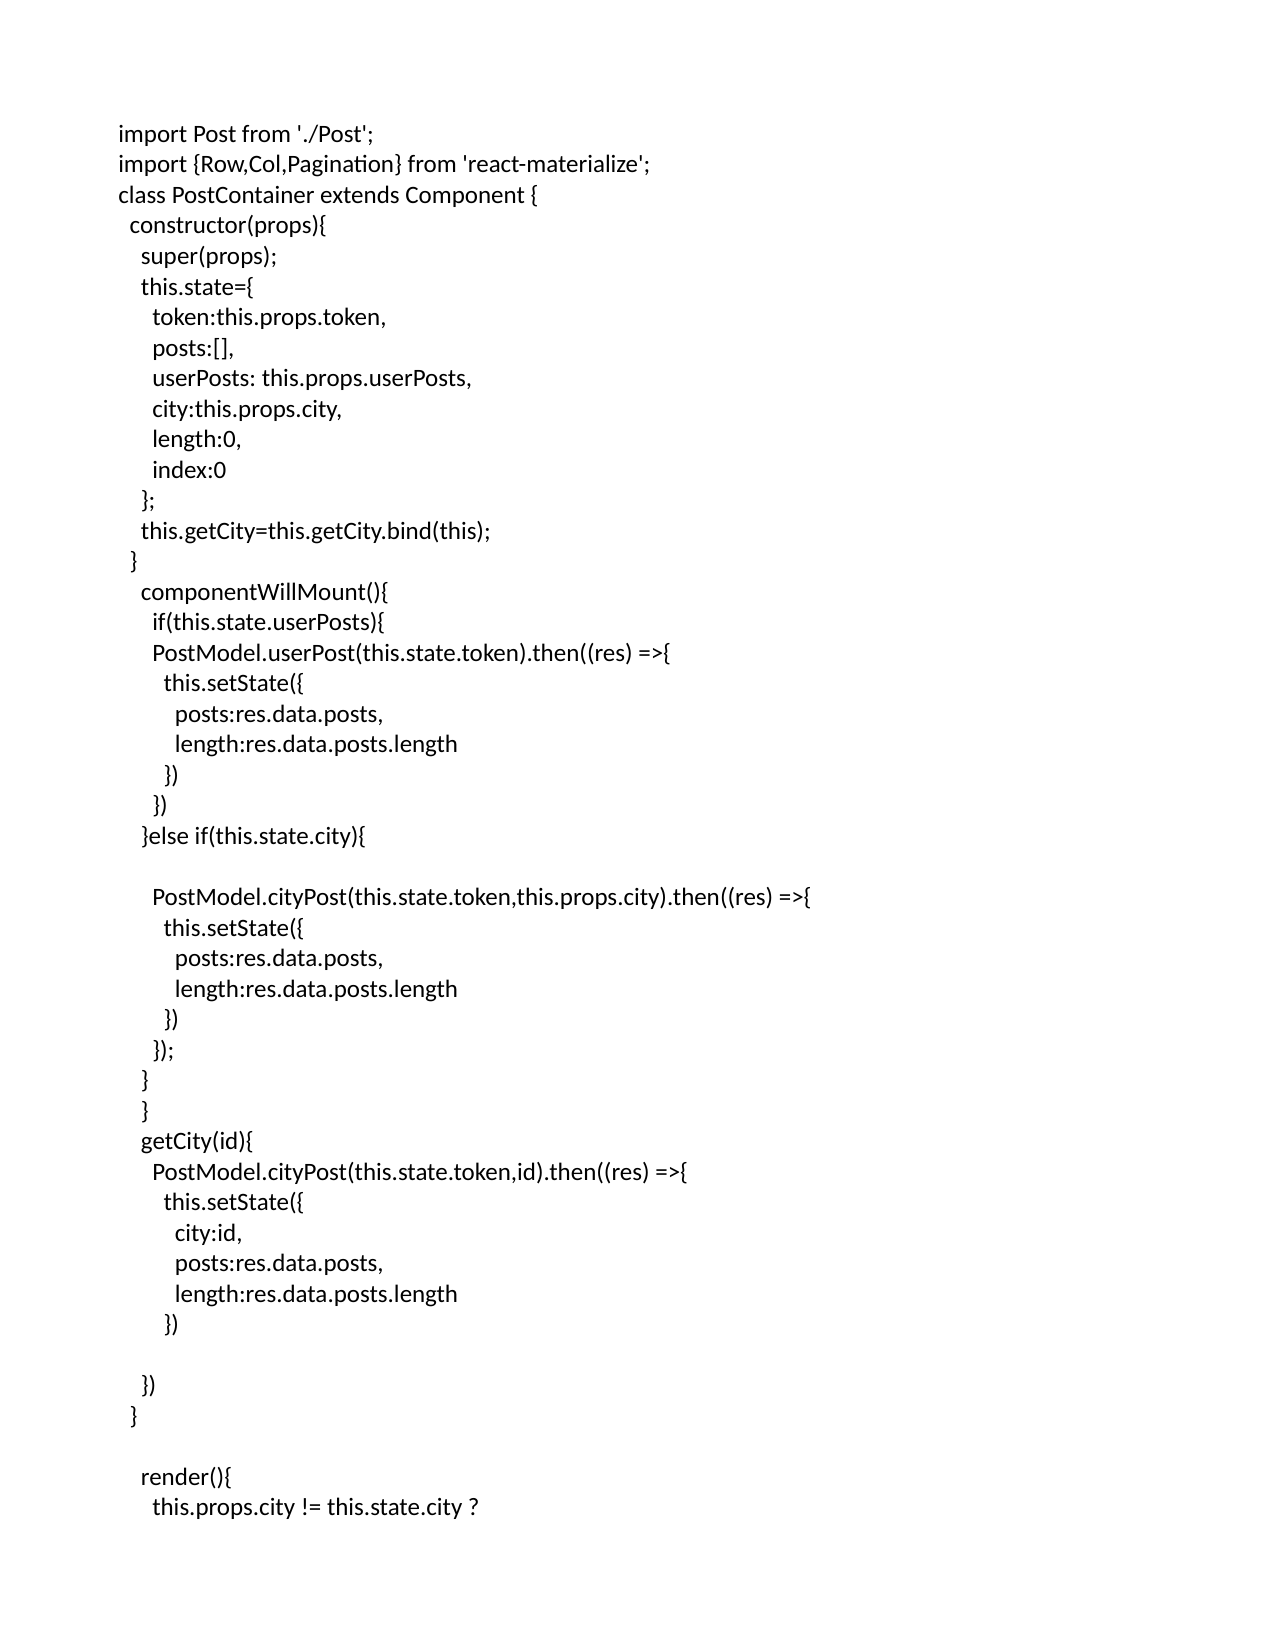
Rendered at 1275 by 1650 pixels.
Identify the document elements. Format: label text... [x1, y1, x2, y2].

text }) [118, 1369, 1157, 1400]
text }else if(this.state.city){ [118, 820, 1157, 851]
text }) [118, 1308, 1157, 1339]
text componentWillMount(){ [118, 576, 1157, 606]
text super(props); [118, 240, 1157, 271]
text this.setState({ [118, 912, 1157, 942]
text posts:res.data.posts, [118, 942, 1157, 973]
text length:res.data.posts.length [118, 1278, 1157, 1308]
text class PostContainer extends Component { [118, 179, 1157, 210]
text }) [118, 789, 1157, 820]
text length:0, [118, 423, 1157, 454]
text constructor(props){ [118, 210, 1157, 240]
text } [118, 545, 1157, 576]
text posts:res.data.posts, [118, 698, 1157, 728]
text this.getCity=this.getCity.bind(this); [118, 515, 1157, 545]
text posts:res.data.posts, [118, 1247, 1157, 1278]
text city:this.props.city, [118, 393, 1157, 423]
text length:res.data.posts.length [118, 973, 1157, 1003]
text }; [118, 484, 1157, 515]
text } [118, 1400, 1157, 1431]
text PostModel.cityPost(this.state.token,id).then((res) =>{ [118, 1156, 1157, 1186]
text PostModel.cityPost(this.state.token,this.props.city).then((res) =>{ [118, 881, 1157, 912]
text import Post from './Post'; [118, 118, 1157, 149]
text this.setState({ [118, 667, 1157, 698]
text } [118, 1095, 1157, 1125]
text }) [118, 1003, 1157, 1034]
text this.props.city != this.state.city ? [118, 1492, 1157, 1522]
text import {Row,Col,Pagination} from 'react-materialize'; [118, 149, 1157, 179]
text }) [118, 759, 1157, 789]
text render(){ [118, 1461, 1157, 1492]
text }); [118, 1034, 1157, 1064]
text this.state={ [118, 271, 1157, 301]
text } [118, 1064, 1157, 1095]
text city:id, [118, 1217, 1157, 1247]
text PostModel.userPost(this.state.token).then((res) =>{ [118, 637, 1157, 667]
text posts:[], [118, 332, 1157, 362]
text token:this.props.token, [118, 301, 1157, 332]
text index:0 [118, 454, 1157, 484]
text this.setState({ [118, 1186, 1157, 1217]
text if(this.state.userPosts){ [118, 606, 1157, 637]
text getCity(id){ [118, 1125, 1157, 1156]
text userPosts: this.props.userPosts, [118, 362, 1157, 393]
text length:res.data.posts.length [118, 728, 1157, 759]
